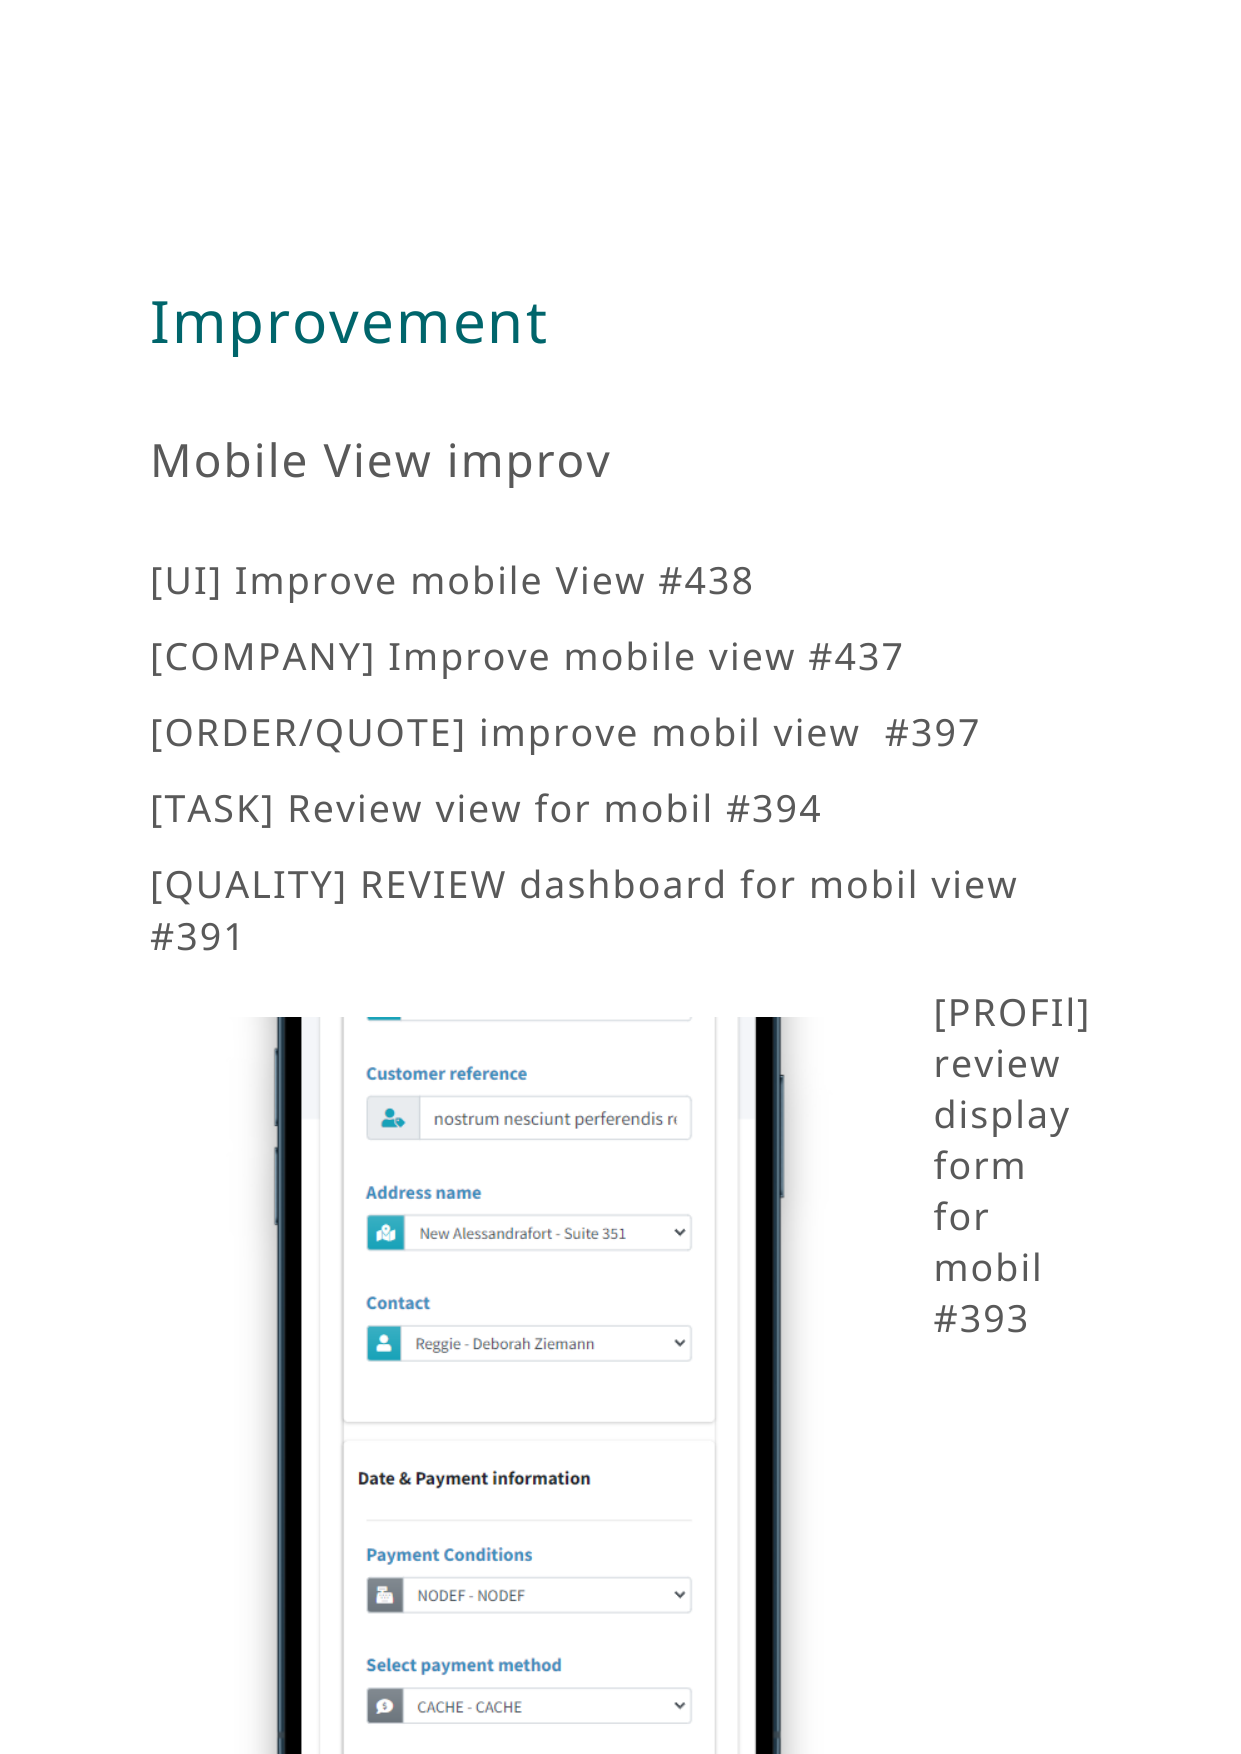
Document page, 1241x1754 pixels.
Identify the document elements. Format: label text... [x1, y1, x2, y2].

subtitle [QUALITY] REVIEW dashboard for mobil view #391 [150, 859, 1090, 961]
subtitle [ORDER/QUOTE] improve mobil view #397 [150, 707, 1090, 758]
subtitle [UI] Improve mobile View #438 [150, 555, 1090, 606]
subtitle Mobile View improv [150, 428, 1090, 491]
subtitle [TASK] Review view for mobil #394 [150, 783, 1090, 834]
subtitle Improvement [150, 281, 1090, 360]
subtitle [PROFIl] review display form for mobil #393 [150, 986, 1090, 1343]
subtitle [COMPANY] Improve mobile view #437 [150, 631, 1090, 682]
